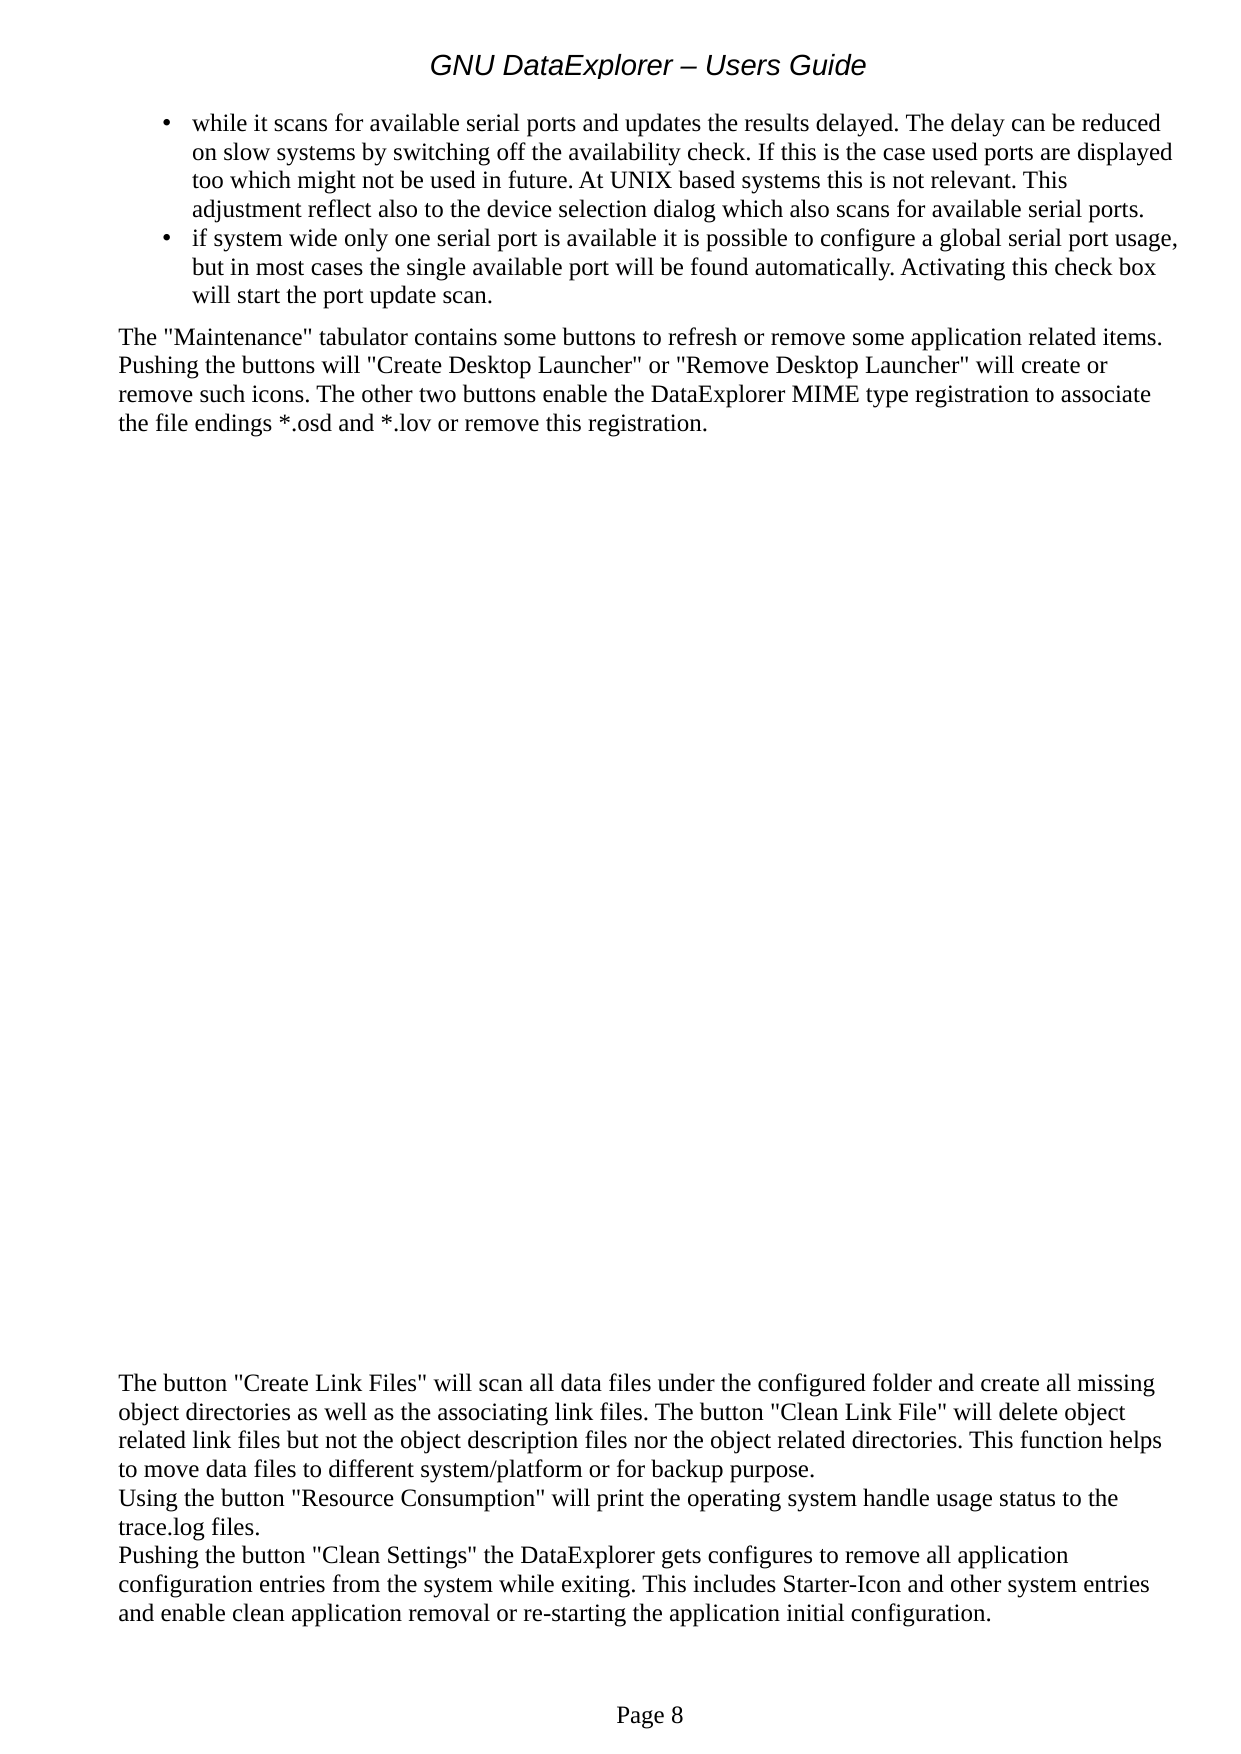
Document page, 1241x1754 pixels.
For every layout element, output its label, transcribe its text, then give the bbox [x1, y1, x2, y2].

list while it scans for available serial ports and updates the results delayed. The delay can be reduced on slow systems by switching off the availability check. If this is the case used ports are displayed too which might not be used in future. At UNIX based systems this is not relevant. This adjustment reflect also to the device selection dialog which also scans for available serial ports. [162, 108, 1181, 223]
list if system wide only one serial port is available it is possible to configure a global serial port usage, but in most cases the single available port will be found automatically. Activating this check box will start the port update scan. [162, 223, 1181, 309]
text The "Maintenance" tabulator contains some buttons to refresh or remove some application related items. Pushing the buttons will "Create Desktop Launcher" or "Remove Desktop Launcher" will create or remove such icons. The other two buttons enable the DataExplorer MIME type registration to associate the file endings *.osd and *.lov or remove this registration. [118, 322, 1181, 437]
text The button "Create Link Files" will scan all data files under the configured folder and create all missing object directories as well as the associating link files. The button "Clean Link File" will delete object related link files but not the object description files nor the object related directories. This function helps to move data files to different system/platform or for backup purpose. Using the button "Resource Consumption" will print the operating system handle usage status to the trace.log files. Pushing the button "Clean Settings" the DataExplorer gets configures to remove all application configuration entries from the system while exiting. This includes Starter-Icon and other system entries and enable clean application removal or re-starting the application initial configuration. [118, 1368, 1181, 1627]
